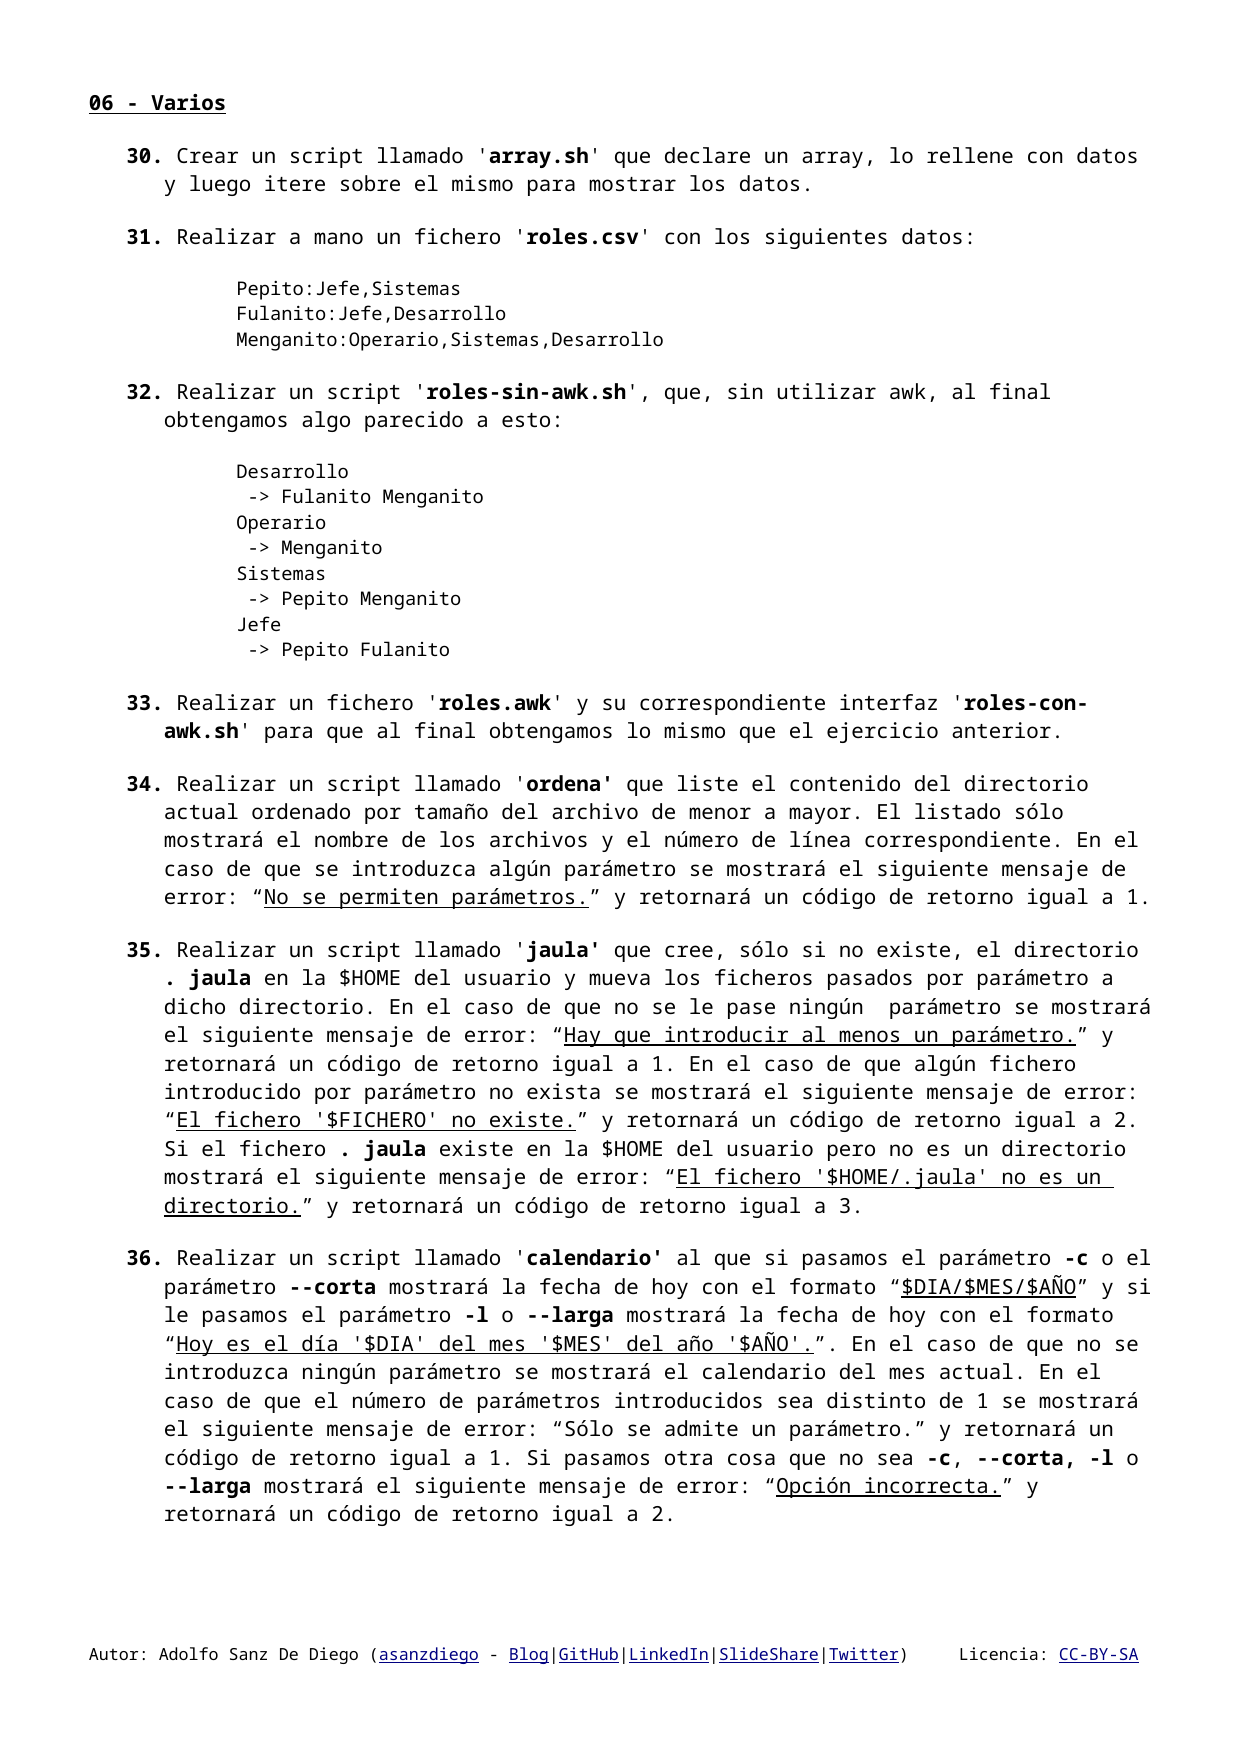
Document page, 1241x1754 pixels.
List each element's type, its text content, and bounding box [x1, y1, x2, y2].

list Realizar un script llamado 'ordena' que liste el contenido del directorio actual ordenado por tamaño del archivo de menor a mayor. El listado sólo mostrará el nombre de los archivos y el número de línea correspondiente. En el caso de que se introduzca algún parámetro se mostrará el siguiente mensaje de error: “No se permiten parámetros.” y retornará un código de retorno igual a 1. [126, 769, 1152, 911]
list Realizar un fichero 'roles.awk' y su correspondiente interfaz 'roles-con-awk.sh' para que al final obtengamos lo mismo que el ejercicio anterior. [126, 688, 1152, 744]
list Realizar un script llamado 'calendario' al que si pasamos el parámetro -c o el parámetro --corta mostrará la fecha de hoy con el formato “$DIA/$MES/$AÑO” y si le pasamos el parámetro -l o --larga mostrará la fecha de hoy con el formato “Hoy es el día '$DIA' del mes '$MES' del año '$AÑO'.”. En el caso de que no se introduzca ningún parámetro se mostrará el calendario del mes actual. En el caso de que el número de parámetros introducidos sea distinto de 1 se mostrará el siguiente mensaje de error: “Sólo se admite un parámetro.” y retornará un código de retorno igual a 1. Si pasamos otra cosa que no sea -c, --corta, -l o --larga mostrará el siguiente mensaje de error: “Opción incorrecta.” y retornará un código de retorno igual a 2. [126, 1243, 1152, 1528]
list Realizar un script 'roles-sin-awk.sh', que, sin utilizar awk, al final obtengamos algo parecido a esto: [126, 377, 1152, 434]
text Jefe [236, 611, 1152, 637]
text Sistemas [236, 560, 1152, 586]
text Pepito:Jefe,Sistemas [236, 275, 1152, 300]
text -> Fulanito Menganito [236, 483, 1152, 509]
list Realizar a mano un fichero 'roles.csv' con los siguientes datos: [126, 222, 1152, 251]
list Realizar un script llamado 'jaula' que cree, sólo si no existe, el directorio . jaula en la $HOME del usuario y mueva los ficheros pasados por parámetro a dicho directorio. En el caso de que no se le pase ningún parámetro se mostrará el siguiente mensaje de error: “Hay que introducir al menos un parámetro.” y retornará un código de retorno igual a 1. En el caso de que algún fichero introducido por parámetro no exista se mostrará el siguiente mensaje de error: “El fichero '$FICHERO' no existe.” y retornará un código de retorno igual a 2. Si el fichero . jaula existe en la $HOME del usuario pero no es un directorio mostrará el siguiente mensaje de error: “El fichero '$HOME/.jaula' no es un directorio.” y retornará un código de retorno igual a 3. [126, 935, 1152, 1219]
text Fulanito:Jefe,Desarrollo [236, 300, 1152, 326]
text 06 - Varios [88, 88, 1152, 117]
text -> Pepito Menganito [236, 586, 1152, 611]
text -> Pepito Fulanito [236, 637, 1152, 662]
text Menganito:Operario,Sistemas,Desarrollo [236, 326, 1152, 351]
text Desarrollo [236, 458, 1152, 483]
list Crear un script llamado 'array.sh' que declare un array, lo rellene con datos y luego itere sobre el mismo para mostrar los datos. [126, 141, 1152, 198]
text Operario [236, 509, 1152, 534]
text -> Menganito [236, 534, 1152, 560]
